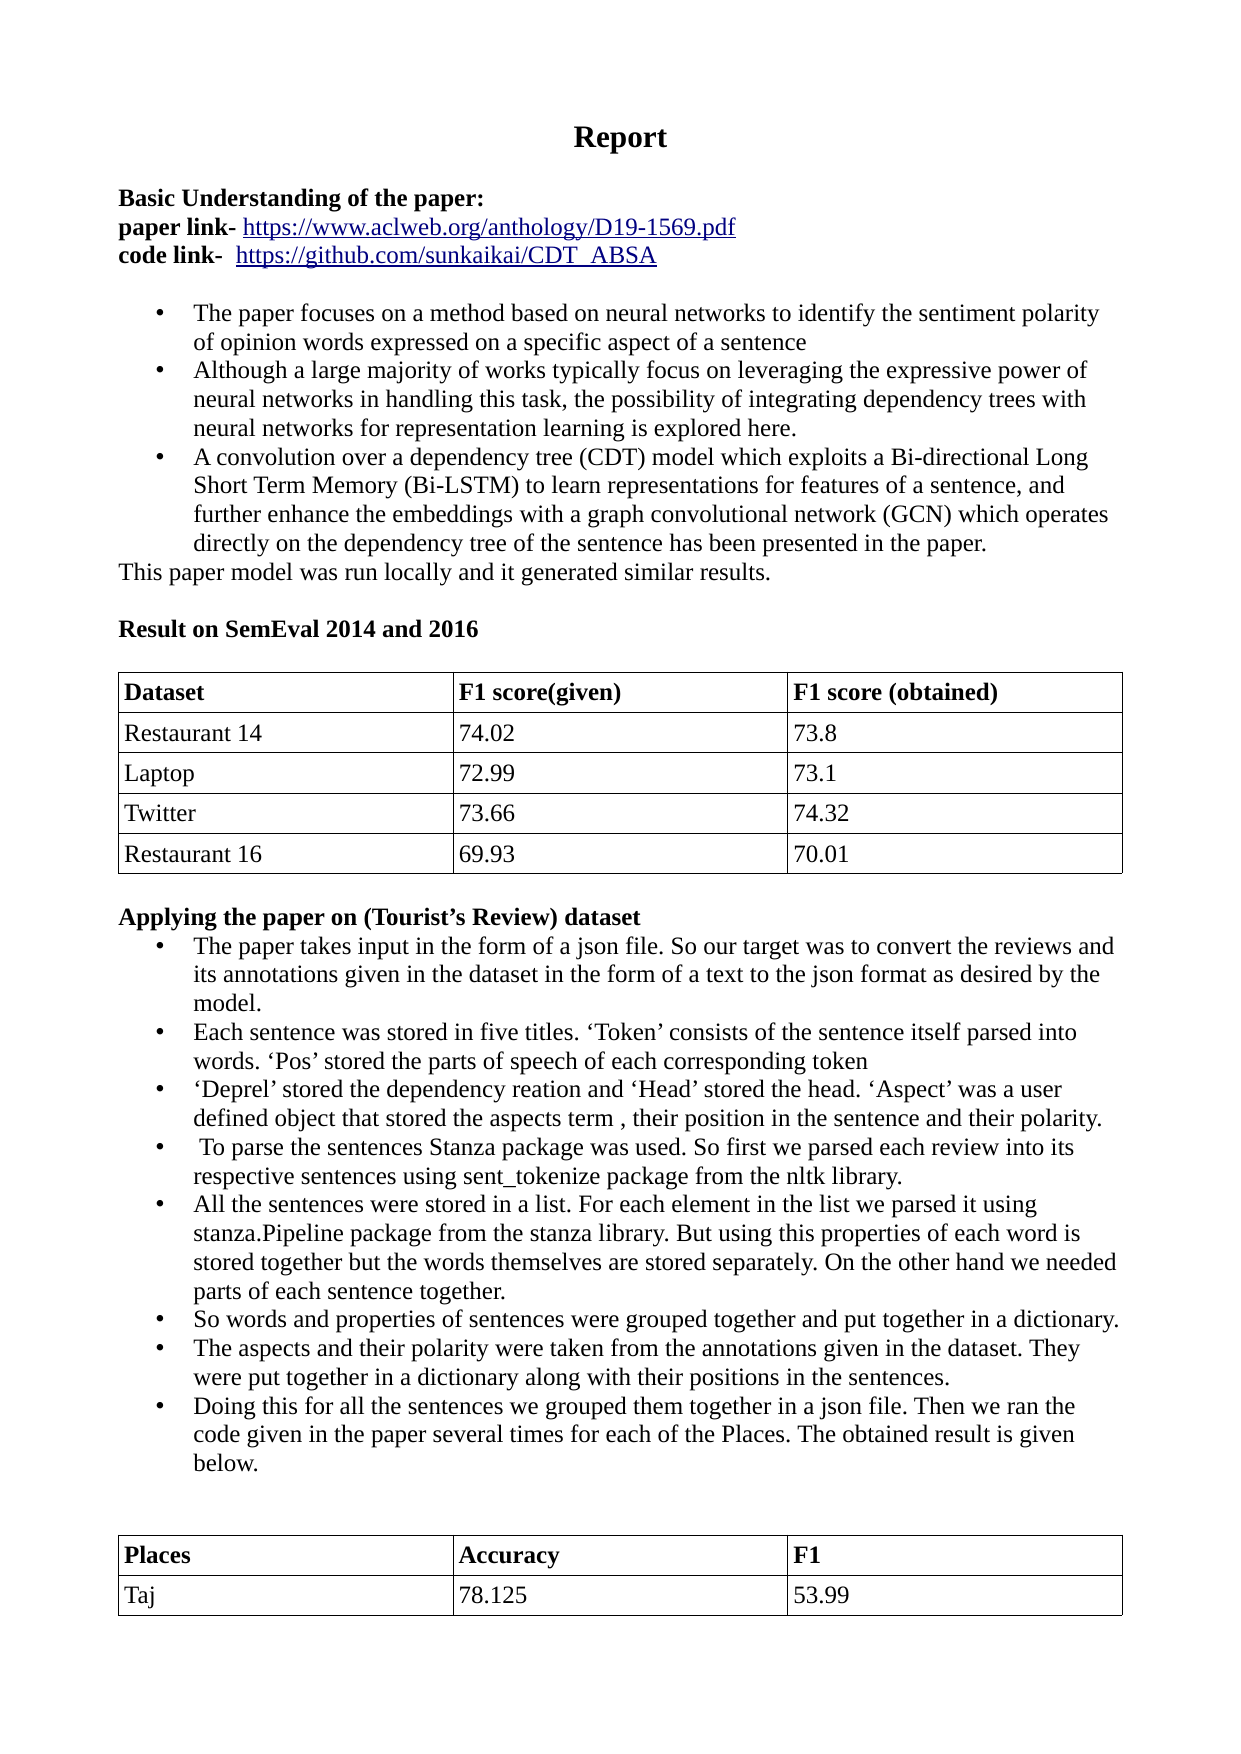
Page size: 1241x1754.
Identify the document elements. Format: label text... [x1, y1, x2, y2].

table_header F1 score (obtained) [788, 673, 1122, 712]
table_cell 69.93 [454, 834, 787, 873]
table_cell 70.01 [788, 834, 1122, 873]
text Report [118, 118, 1122, 154]
text code link- https://github.com/sunkaikai/CDT_ABSA [118, 240, 1122, 269]
list ‘Deprel’ stored the dependency reation and ‘Head’ stored the head. ‘Aspect’ was a user defined object that stored the aspects term , their position in the sentence and their polarity. [156, 1074, 1122, 1132]
text paper link- https://www.aclweb.org/anthology/D19-1569.pdf [118, 212, 1122, 240]
table_cell Twitter [119, 794, 453, 833]
list Although a large majority of works typically focus on leveraging the expressive power of neural networks in handling this task, the possibility of integrating dependency trees with neural networks for representation learning is explored here. [156, 355, 1122, 442]
text Basic Understanding of the paper: [118, 183, 1122, 212]
table_cell Restaurant 16 [119, 834, 453, 873]
table_header F1 score(given) [454, 673, 787, 712]
list Each sentence was stored in five titles. ‘Token’ consists of the sentence itself parsed into words. ‘Pos’ stored the parts of speech of each corresponding token [156, 1017, 1122, 1074]
list The paper takes input in the form of a json file. So our target was to convert the reviews and its annotations given in the dataset in the form of a text to the json format as desired by the model. [156, 931, 1122, 1017]
table_cell 53.99 [788, 1576, 1122, 1615]
table_cell 74.32 [788, 794, 1122, 833]
table_header Dataset [119, 673, 453, 712]
table_header F1 [788, 1536, 1122, 1575]
table_header Places [119, 1536, 453, 1575]
table_cell 74.02 [454, 713, 787, 752]
table_cell Laptop [119, 753, 453, 792]
text Applying the paper on (Tourist’s Review) dataset [118, 902, 1122, 931]
list All the sentences were stored in a list. For each element in the list we parsed it using stanza.Pipeline package from the stanza library. But using this properties of each word is stored together but the words themselves are stored separately. On the other hand we needed parts of each sentence together. [156, 1189, 1122, 1304]
text This paper model was run locally and it generated similar results. [118, 557, 1122, 585]
table_cell 72.99 [454, 753, 787, 792]
table_cell 73.66 [454, 794, 787, 833]
table_header Accuracy [454, 1536, 787, 1575]
table_cell Taj [119, 1576, 453, 1615]
text Result on SemEval 2014 and 2016 [118, 614, 1122, 643]
list The paper focuses on a method based on neural networks to identify the sentiment polarity of opinion words expressed on a specific aspect of a sentence [156, 298, 1122, 355]
list The aspects and their polarity were taken from the annotations given in the dataset. They were put together in a dictionary along with their positions in the sentences. [156, 1333, 1122, 1391]
table_cell 73.1 [788, 753, 1122, 792]
table_cell Restaurant 14 [119, 713, 453, 752]
list To parse the sentences Stanza package was used. So first we parsed each review into its respective sentences using sent_tokenize package from the nltk library. [156, 1132, 1122, 1189]
list Doing this for all the sentences we grouped them together in a json file. Then we ran the code given in the paper several times for each of the Places. The obtained result is given below. [156, 1391, 1122, 1477]
table_cell 73.8 [788, 713, 1122, 752]
table_cell 78.125 [454, 1576, 787, 1615]
list A convolution over a dependency tree (CDT) model which exploits a Bi-directional Long Short Term Memory (Bi-LSTM) to learn representations for features of a sentence, and further enhance the embeddings with a graph convolutional network (GCN) which operates directly on the dependency tree of the sentence has been presented in the paper. [156, 442, 1122, 557]
list So words and properties of sentences were grouped together and put together in a dictionary. [156, 1304, 1122, 1333]
